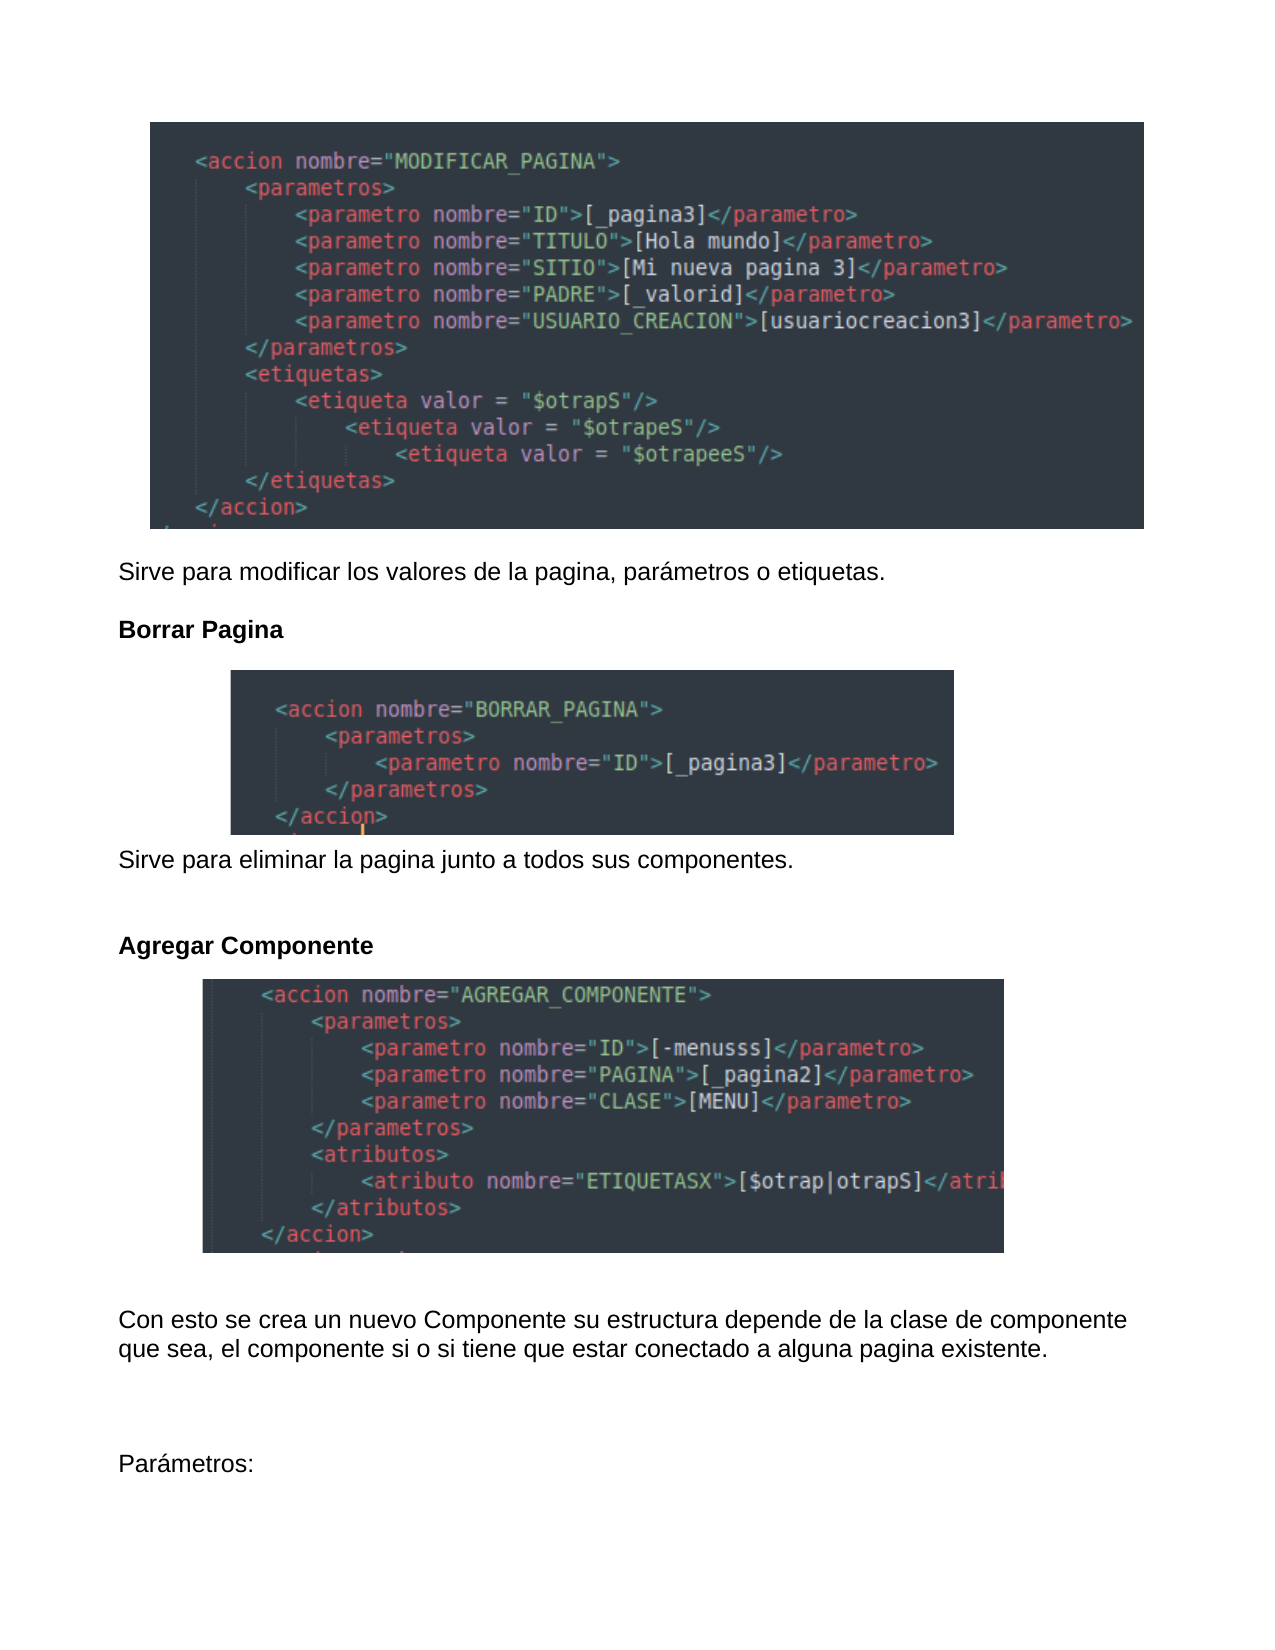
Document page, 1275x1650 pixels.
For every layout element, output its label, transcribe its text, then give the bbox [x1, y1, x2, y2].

text Parámetros: [118, 1448, 1157, 1477]
picture [150, 122, 1144, 529]
picture [202, 979, 1004, 1253]
text Agregar Componente [118, 931, 1157, 960]
text Sirve para eliminar la pagina junto a todos sus componentes. [118, 845, 1157, 873]
text Sirve para modificar los valores de la pagina, parámetros o etiquetas. [118, 557, 1157, 586]
picture [230, 670, 954, 835]
text Borrar Pagina [118, 615, 1157, 643]
text Con esto se crea un nuevo Componente su estructura depende de la clase de componente que sea, el componente si o si tiene que estar conectado a alguna pagina existente. [118, 1305, 1157, 1362]
